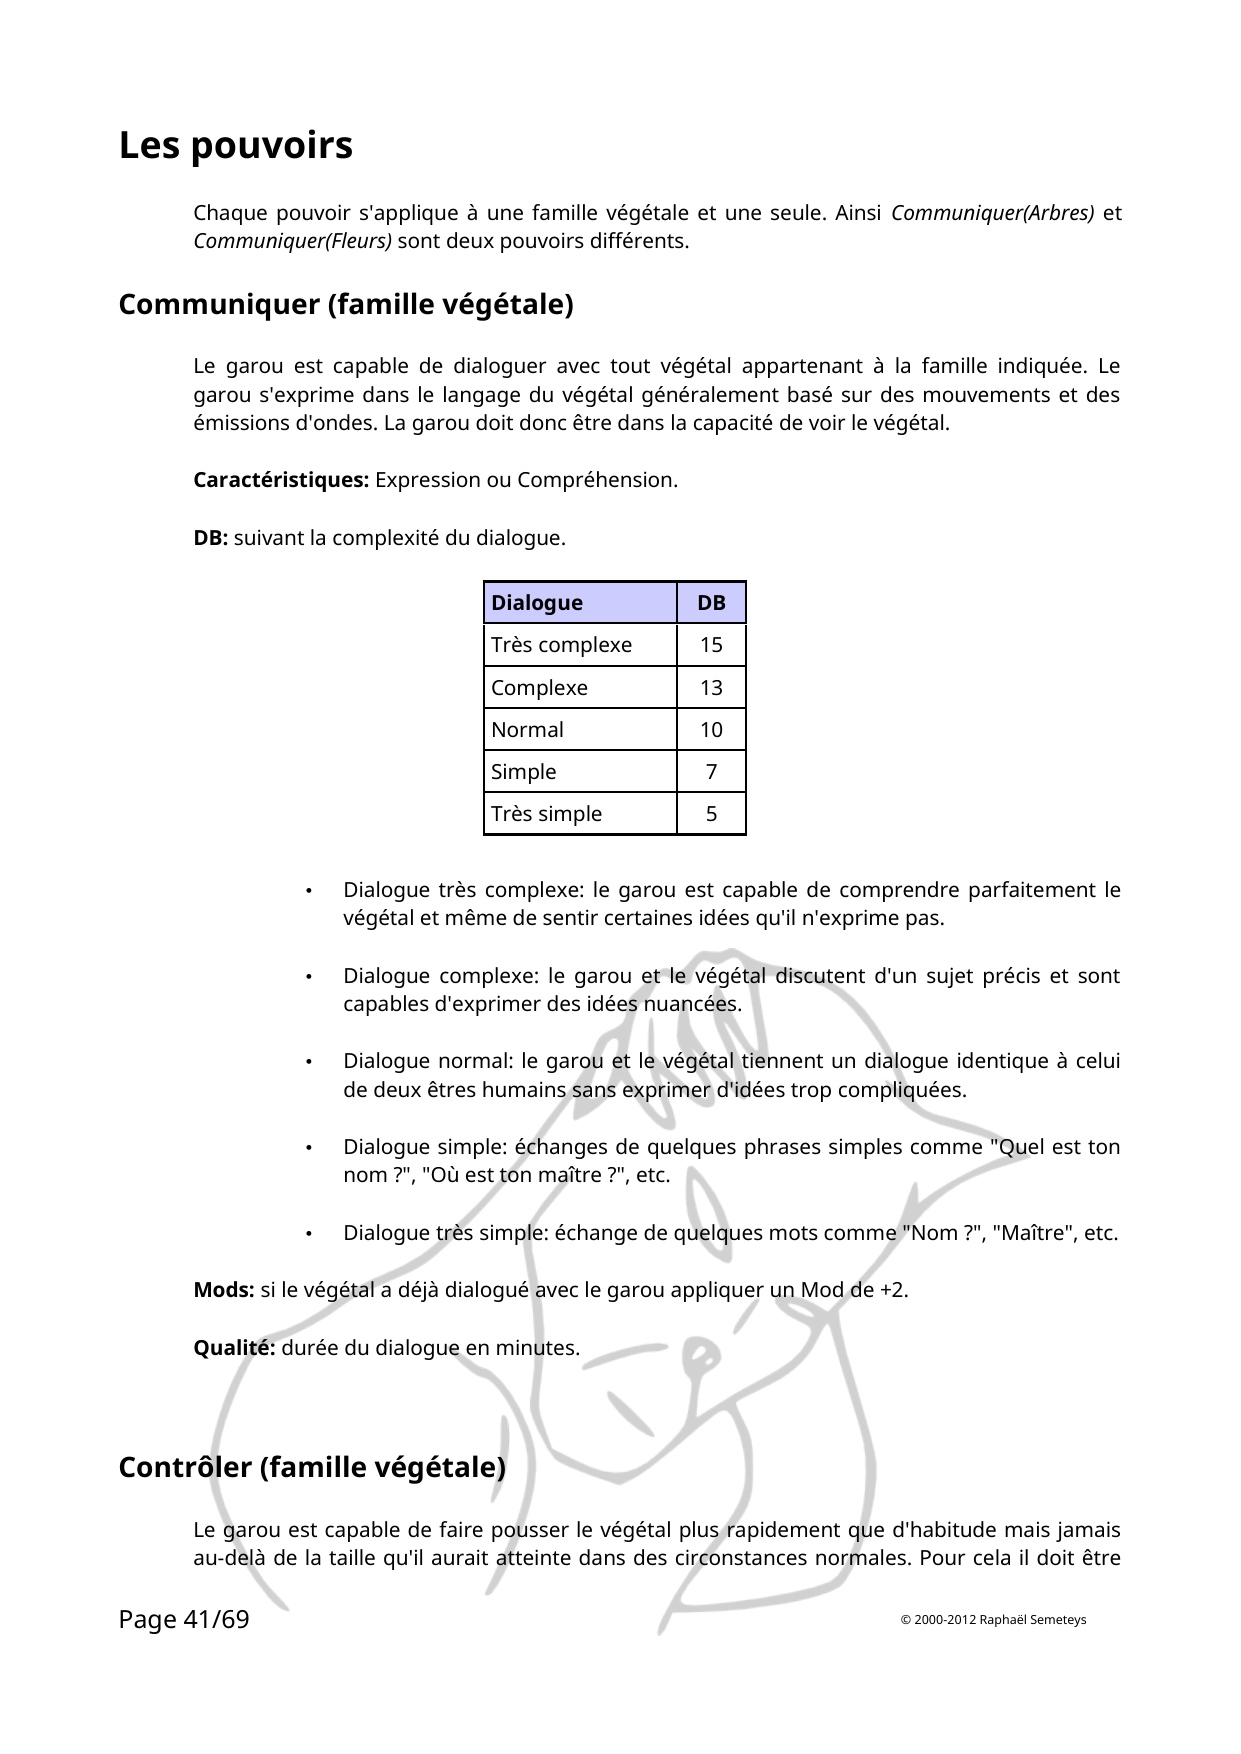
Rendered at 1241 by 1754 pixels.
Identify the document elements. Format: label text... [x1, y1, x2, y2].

list Dialogue normal: le garou et le végétal tiennent un dialogue identique à celui de deux êtres humains sans exprimer d'idées trop compliquées. [306, 1047, 1122, 1103]
table_cell 13 [678, 667, 745, 707]
list Dialogue simple: échanges de quelques phrases simples comme "Quel est ton nom ?", "Où est ton maître ?", etc. [306, 1132, 1122, 1189]
list Dialogue très simple: échange de quelques mots comme "Nom ?", "Maître", etc. [306, 1218, 1122, 1246]
list Dialogue très complexe: le garou est capable de comprendre parfaitement le végétal et même de sentir certaines idées qu'il n'exprime pas. [306, 875, 1122, 932]
table_header Dialogue [485, 583, 676, 622]
list Dialogue complexe: le garou et le végétal discutent d'un sujet précis et sont capables d'exprimer des idées nuancées. [306, 961, 1122, 1017]
table_cell Simple [485, 751, 676, 791]
picture [220, 1361, 1021, 1447]
table_cell 15 [678, 625, 745, 665]
table_cell 10 [678, 709, 745, 749]
text Le garou est capable de faire pousser le végétal plus rapidement que d'habitude mais jamais au-delà de la taille qu'il aurait atteinte dans des circonstances normales. Pour cela il doit être [193, 1515, 1122, 1572]
subtitle Contrôler (famille végétale) [118, 1447, 1122, 1486]
table_cell Très complexe [485, 625, 676, 665]
table_header DB [678, 583, 745, 622]
table_cell Complexe [485, 667, 676, 707]
table_cell Normal [485, 709, 676, 749]
table_cell Très simple [485, 793, 676, 833]
picture [220, 1303, 1021, 1333]
text Qualité: durée du dialogue en minutes. [193, 1333, 1047, 1361]
text Chaque pouvoir s'applique à une famille végétale et une seule. Ainsi Communiquer(Arbres) et Communiquer(Fleurs) sont deux pouvoirs différents. [193, 198, 1122, 255]
table_cell 5 [678, 793, 745, 833]
picture [220, 948, 1021, 1275]
text Le garou est capable de dialoguer avec tout végétal appartenant à la famille indiquée. Le garou s'exprime dans le langage du végétal généralement basé sur des mouvements et des émissions d'ondes. La garou doit donc être dans la capacité de voir le végétal. [193, 352, 1122, 436]
picture [220, 1572, 1021, 1636]
subtitle Les pouvoirs [118, 118, 1122, 169]
text Mods: si le végétal a déjà dialogué avec le garou appliquer un Mod de +2. [193, 1275, 1047, 1303]
table_cell 7 [678, 751, 745, 791]
text DB: suivant la complexité du dialogue. [193, 523, 1047, 551]
picture [220, 1486, 1021, 1515]
text Caractéristiques: Expression ou Compréhension. [193, 466, 1047, 494]
subtitle Communiquer (famille végétale) [118, 284, 1122, 322]
